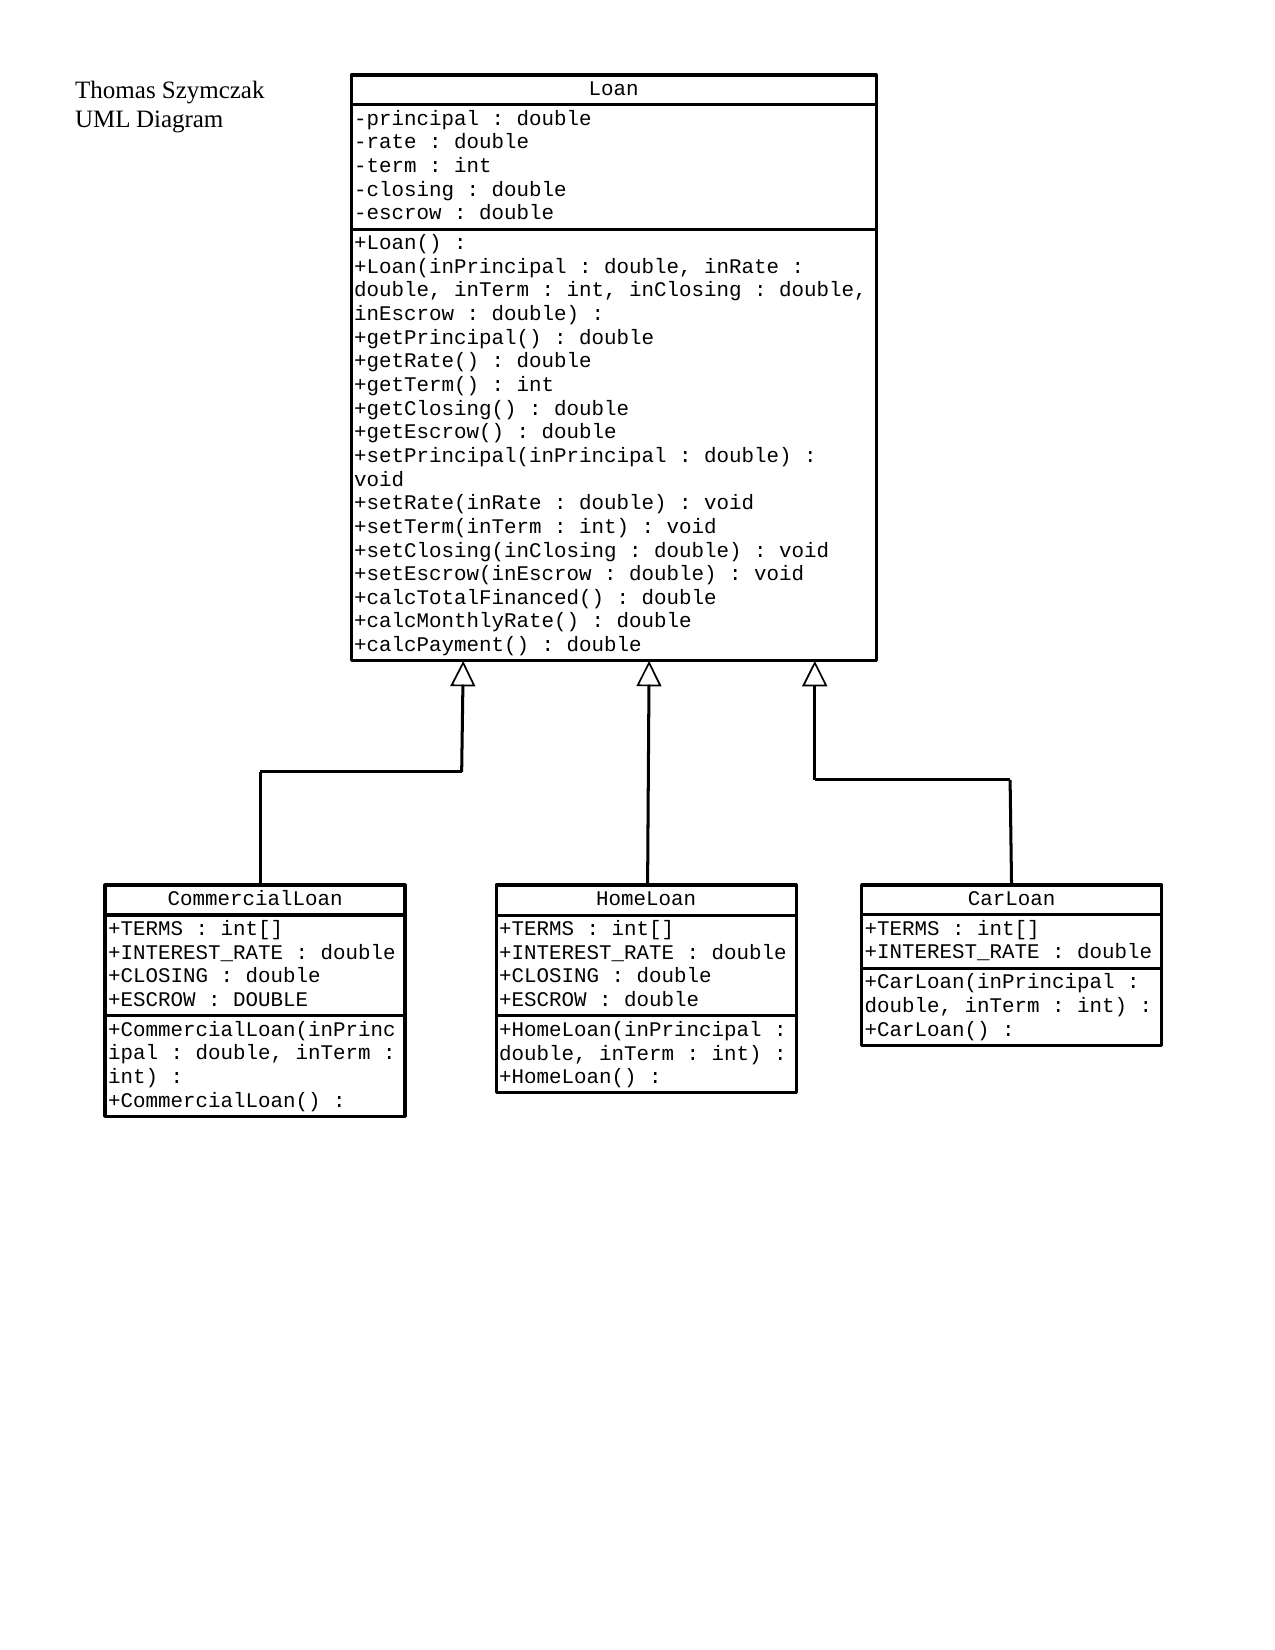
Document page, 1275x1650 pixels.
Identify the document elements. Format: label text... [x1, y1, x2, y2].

text Thomas Szymczak [353, 77, 875, 103]
text UML Diagram [878, 104, 1200, 132]
text UML Diagram [353, 106, 875, 132]
text Thomas Szymczak [75, 75, 350, 104]
text Thomas Szymczak [878, 75, 1200, 104]
text UML Diagram [75, 104, 350, 132]
